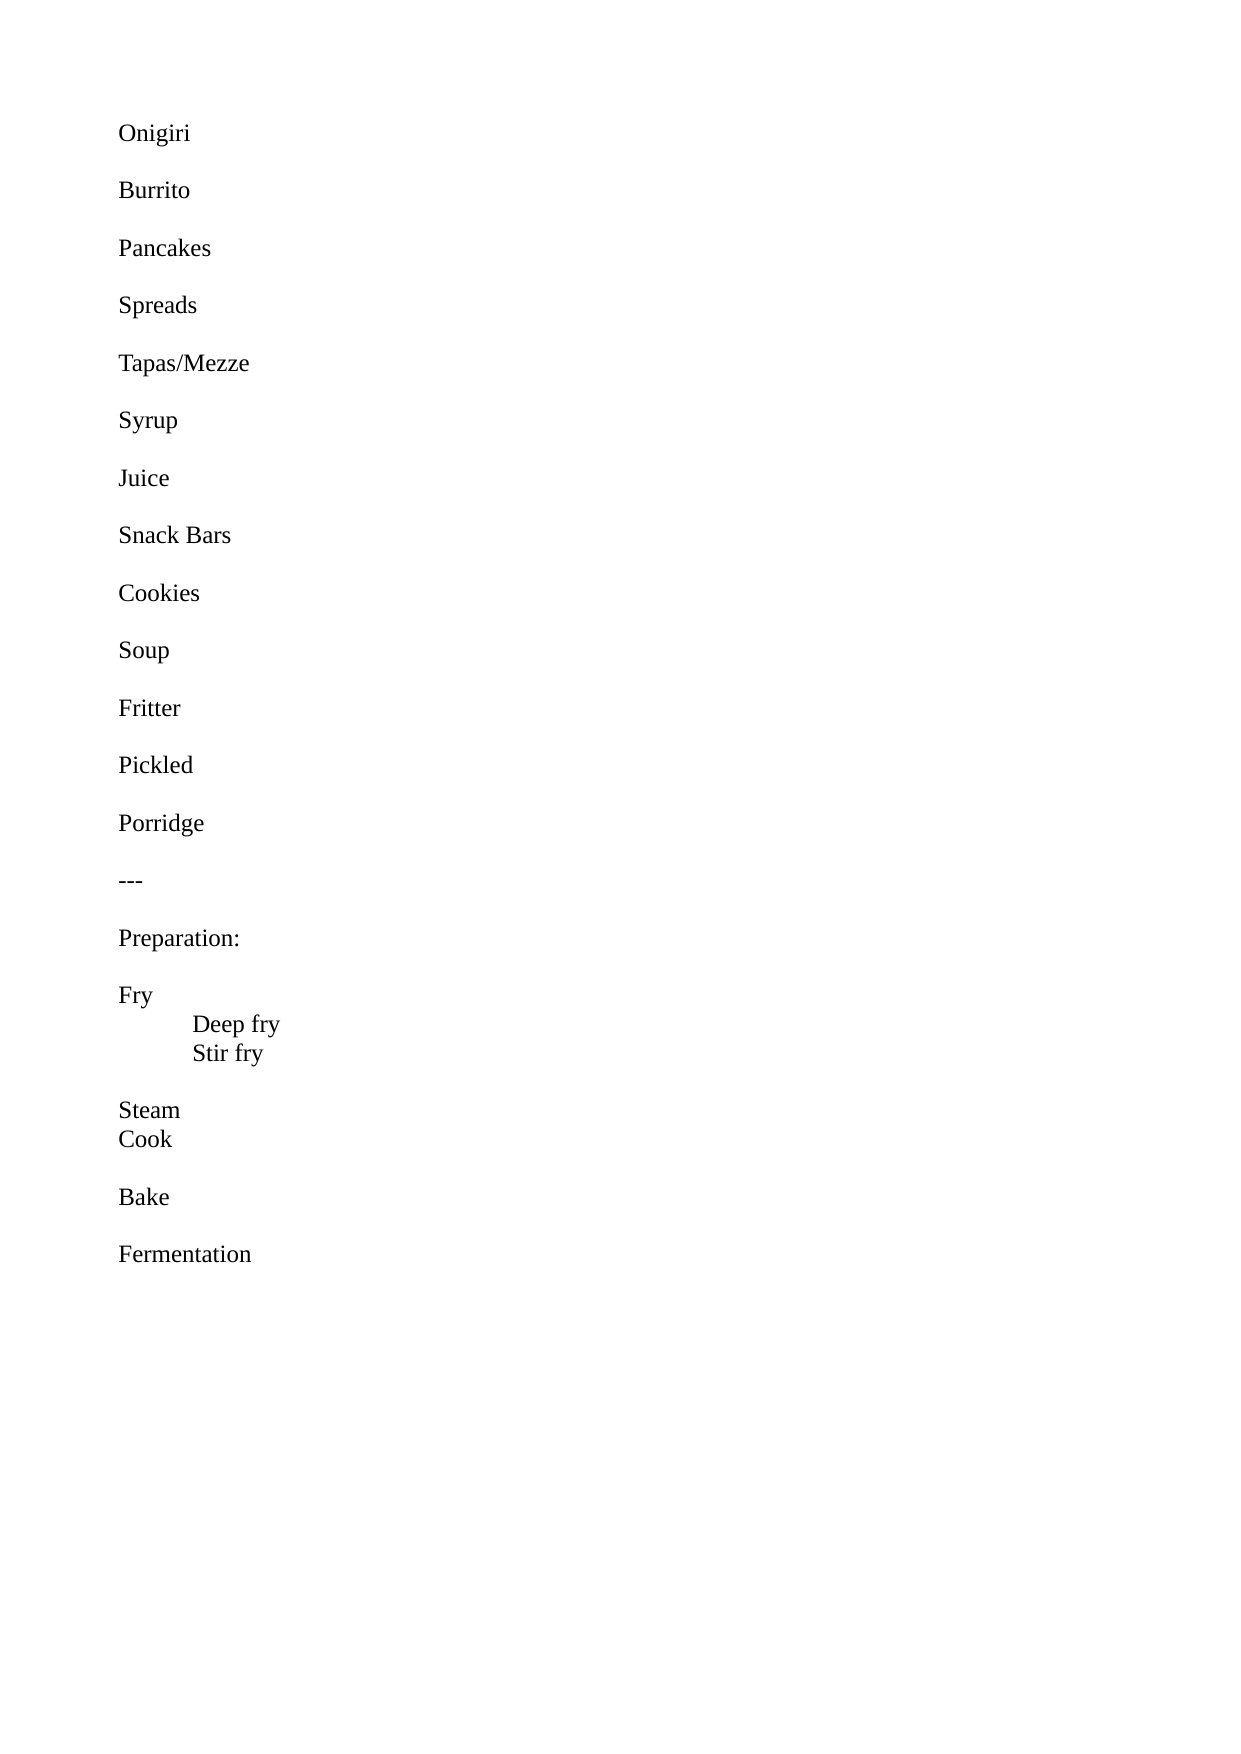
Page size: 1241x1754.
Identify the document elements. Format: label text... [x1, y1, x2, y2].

text Deep fry [118, 1009, 1122, 1038]
text Onigiri [118, 118, 1122, 147]
text Juice [118, 463, 1122, 492]
text Stir fry [118, 1038, 1122, 1067]
text Bake [118, 1182, 1122, 1211]
text Fry [118, 981, 1122, 1009]
text Pancakes [118, 233, 1122, 262]
text Fritter [118, 693, 1122, 722]
text Porridge [118, 808, 1122, 837]
text Syrup [118, 406, 1122, 434]
text Steam [118, 1096, 1122, 1124]
text Soup [118, 636, 1122, 664]
text Snack Bars [118, 521, 1122, 549]
text Tapas/Mezze [118, 348, 1122, 377]
text Pickled [118, 751, 1122, 779]
text Spreads [118, 291, 1122, 319]
text Fermentation [118, 1239, 1122, 1268]
text Cook [118, 1124, 1122, 1153]
text Burrito [118, 176, 1122, 204]
text Cookies [118, 578, 1122, 607]
text Preparation: [118, 923, 1122, 952]
text --- [118, 866, 1122, 894]
